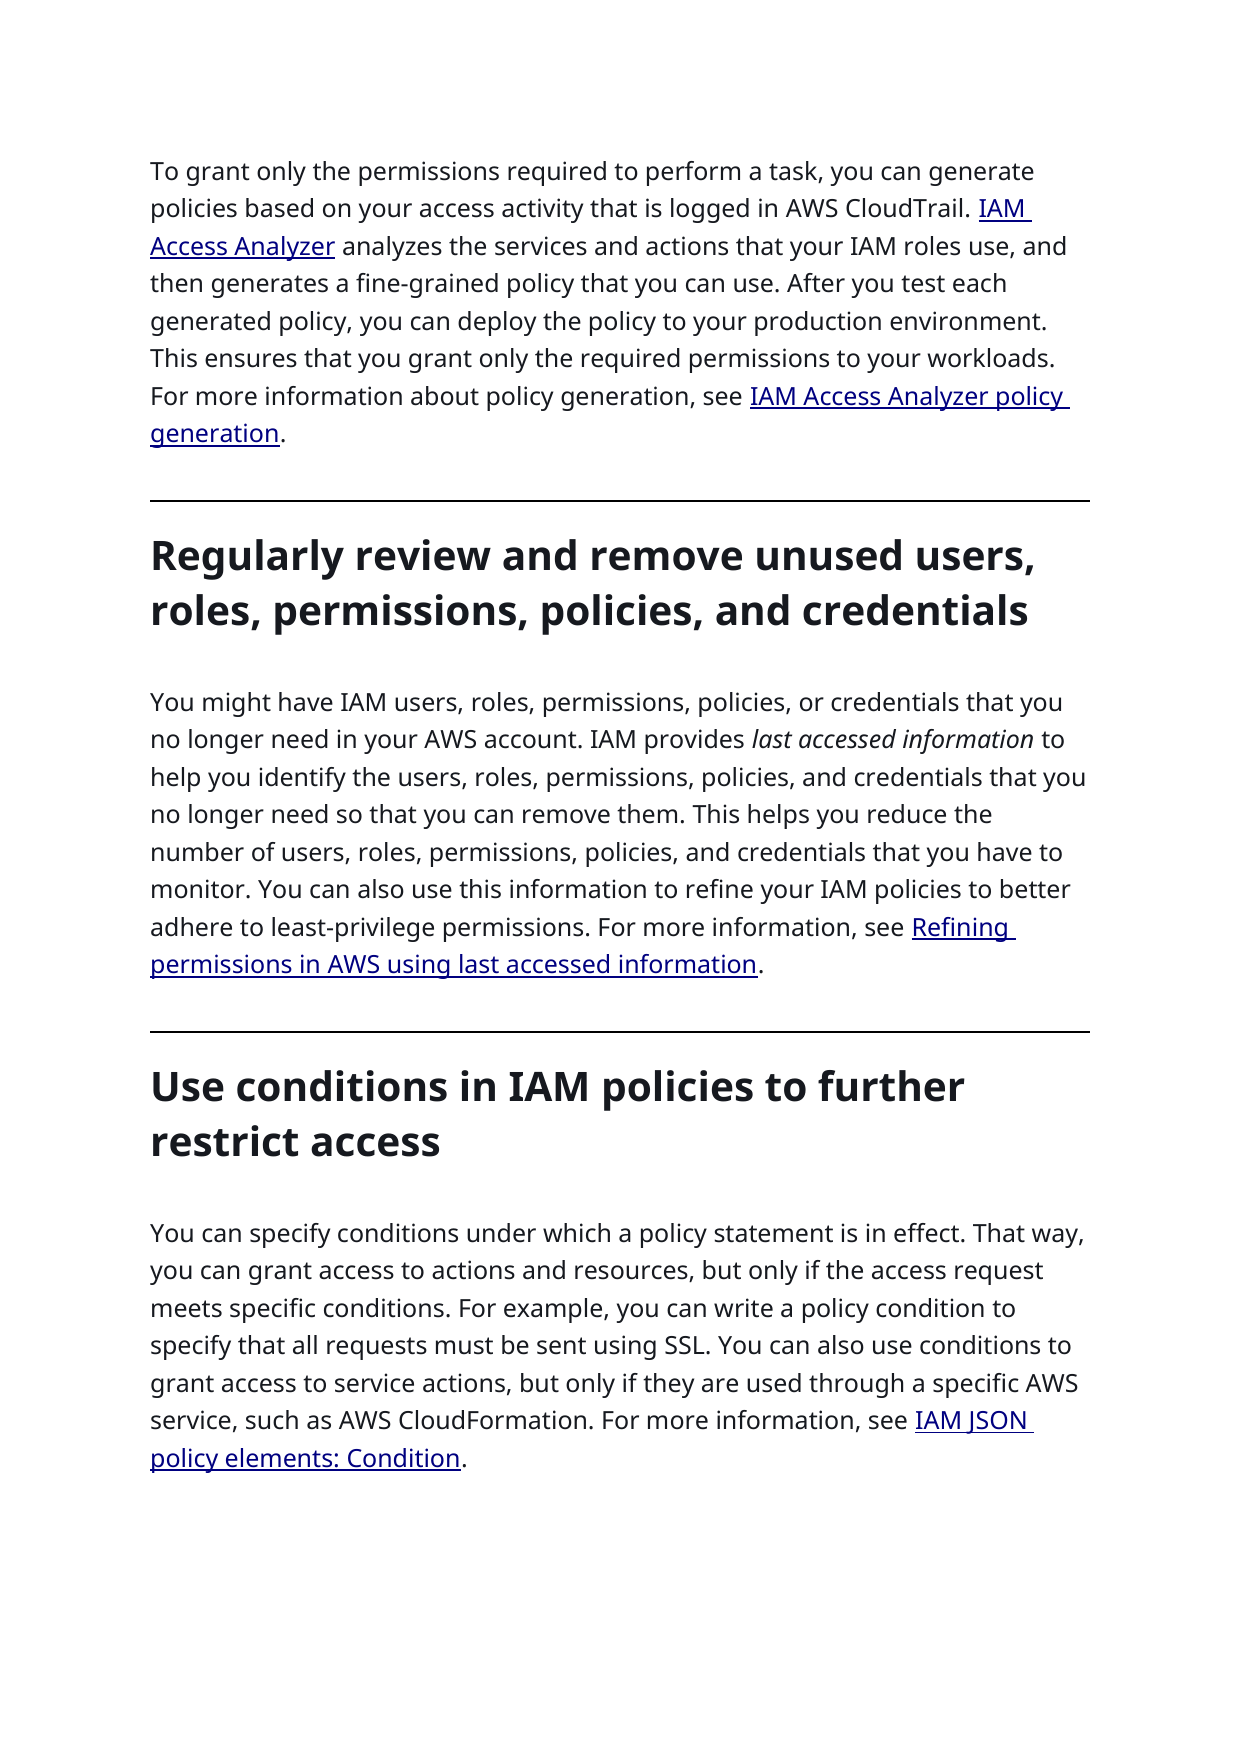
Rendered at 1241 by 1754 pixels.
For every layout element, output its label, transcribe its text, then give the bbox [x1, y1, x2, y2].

subtitle Regularly review and remove unused users, roles, permissions, policies, and credentials [150, 502, 1090, 637]
text To grant only the permissions required to perform a task, you can generate policies based on your access activity that is logged in AWS CloudTrail. IAM Access Analyzer analyzes the services and actions that your IAM roles use, and then generates a fine-grained policy that you can use. After you test each generated policy, you can deploy the policy to your production environment. This ensures that you grant only the required permissions to your workloads. For more information about policy generation, see IAM Access Analyzer policy generation. [150, 150, 1090, 450]
text You can specify conditions under which a policy statement is in effect. That way, you can grant access to actions and resources, but only if the access request meets specific conditions. For example, you can write a policy condition to specify that all requests must be sent using SSL. You can also use conditions to grant access to service actions, but only if they are used through a specific AWS service, such as AWS CloudFormation. For more information, see IAM JSON policy elements: Condition. [150, 1212, 1090, 1474]
subtitle Use conditions in IAM policies to further restrict access [150, 1033, 1090, 1168]
text You might have IAM users, roles, permissions, policies, or credentials that you no longer need in your AWS account. IAM provides last accessed information to help you identify the users, roles, permissions, policies, and credentials that you no longer need so that you can remove them. This helps you reduce the number of users, roles, permissions, policies, and credentials that you have to monitor. You can also use this information to refine your IAM policies to better adhere to least-privilege permissions. For more information, see Refining permissions in AWS using last accessed information. [150, 681, 1090, 981]
